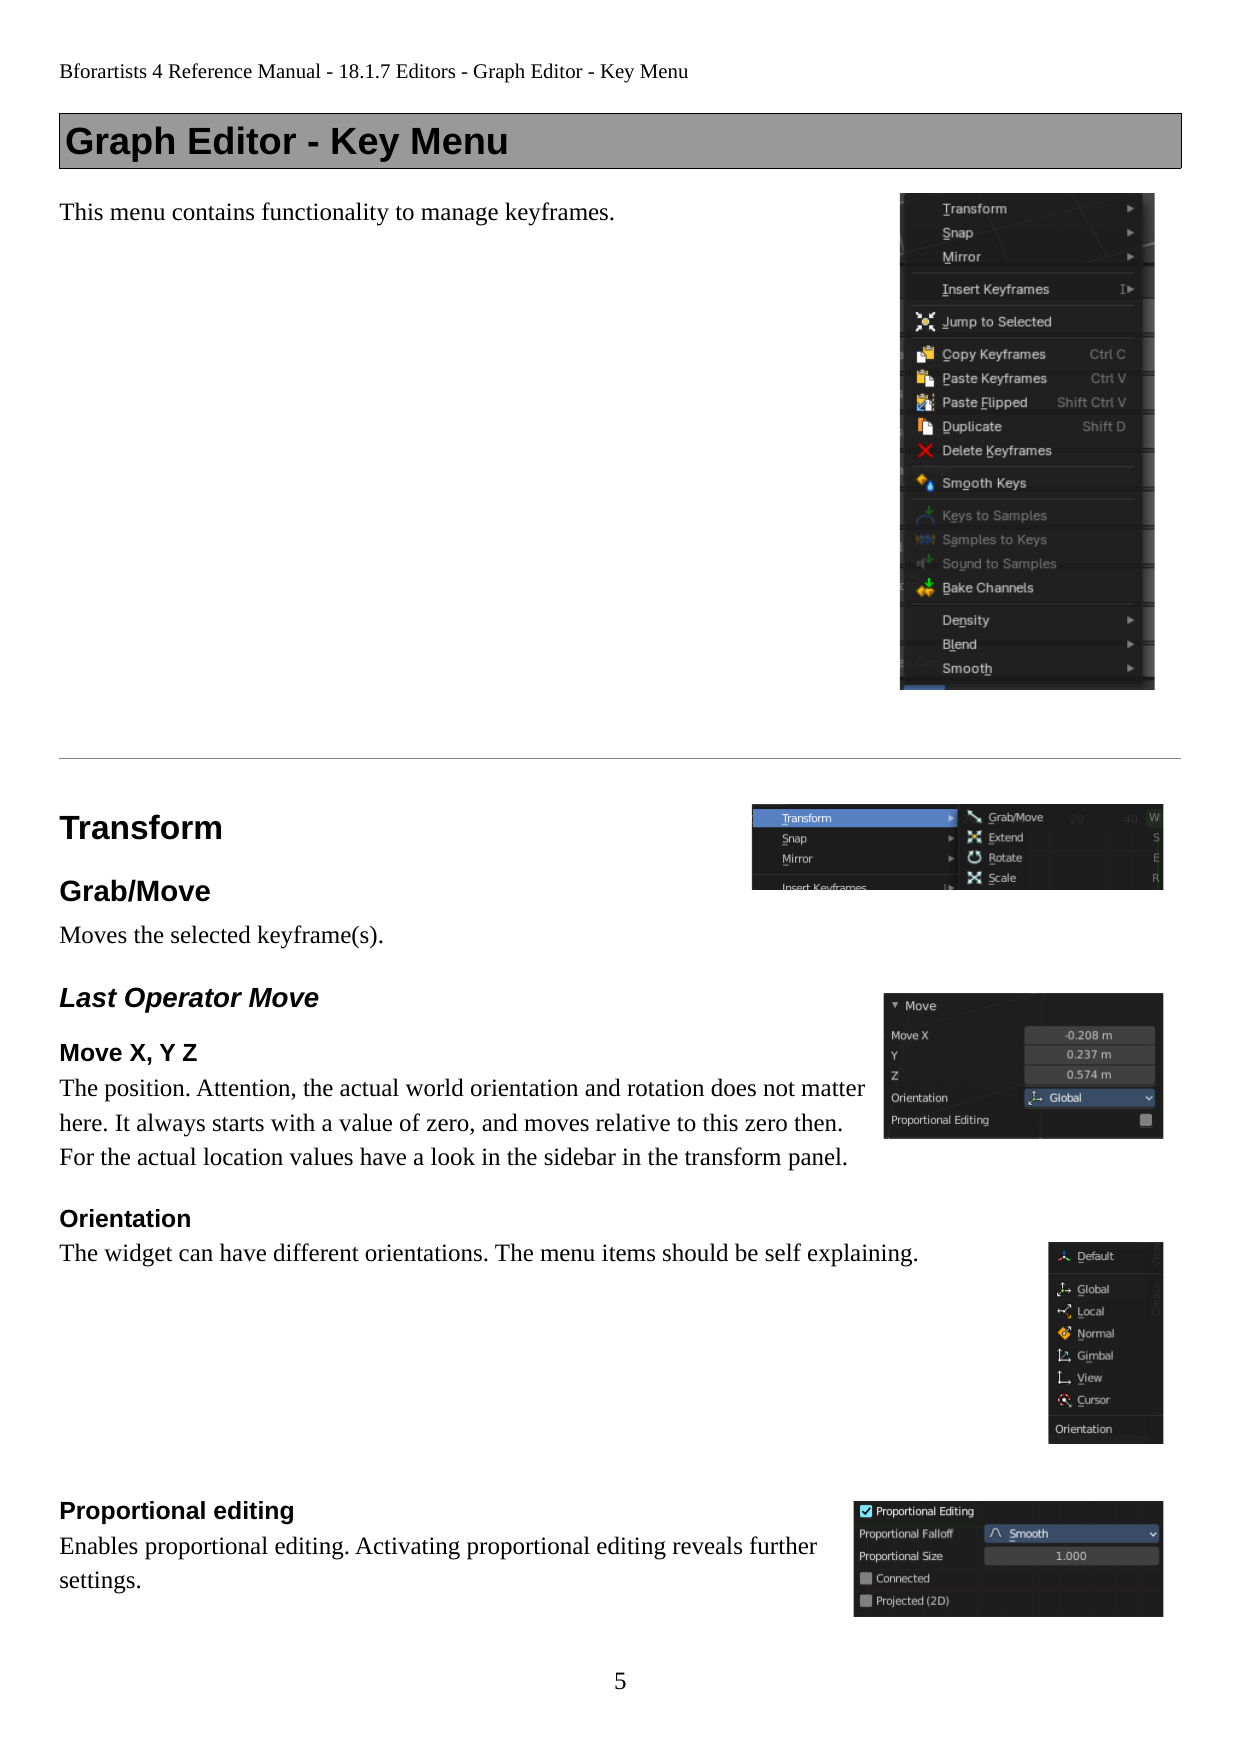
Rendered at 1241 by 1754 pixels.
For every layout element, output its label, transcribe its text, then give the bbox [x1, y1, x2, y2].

picture [1048, 1242, 1164, 1444]
subtitle Transform [59, 808, 751, 847]
picture [751, 804, 1164, 890]
picture [899, 193, 1155, 690]
subtitle Grab/Move [59, 874, 1181, 907]
text This menu contains functionality to manage keyframes. [59, 197, 899, 225]
picture [853, 1501, 1164, 1617]
text The position. Attention, the actual world orientation and rotation does not matter here. It always starts with a value of zero, and moves relative to this zero then. For the actual location values have a look in the sidebar in the transform panel. [59, 1073, 1181, 1171]
subtitle [1164, 808, 1181, 847]
text The widget can have different orientations. The menu items should be self explaining. [59, 1238, 1181, 1267]
subtitle Proportional editing [59, 1496, 1181, 1525]
subtitle Last Operator Move [59, 981, 1181, 1013]
text Moves the selected keyframe(s). [59, 920, 1181, 949]
picture [883, 993, 1164, 1139]
text Enables proportional editing. Activating proportional editing reveals further settings. [59, 1531, 853, 1594]
table_header Graph Editor - Key Menu [60, 114, 1181, 168]
subtitle Move X, Y Z [59, 1038, 883, 1067]
subtitle Orientation [59, 1204, 1181, 1232]
subtitle [1164, 1038, 1181, 1067]
